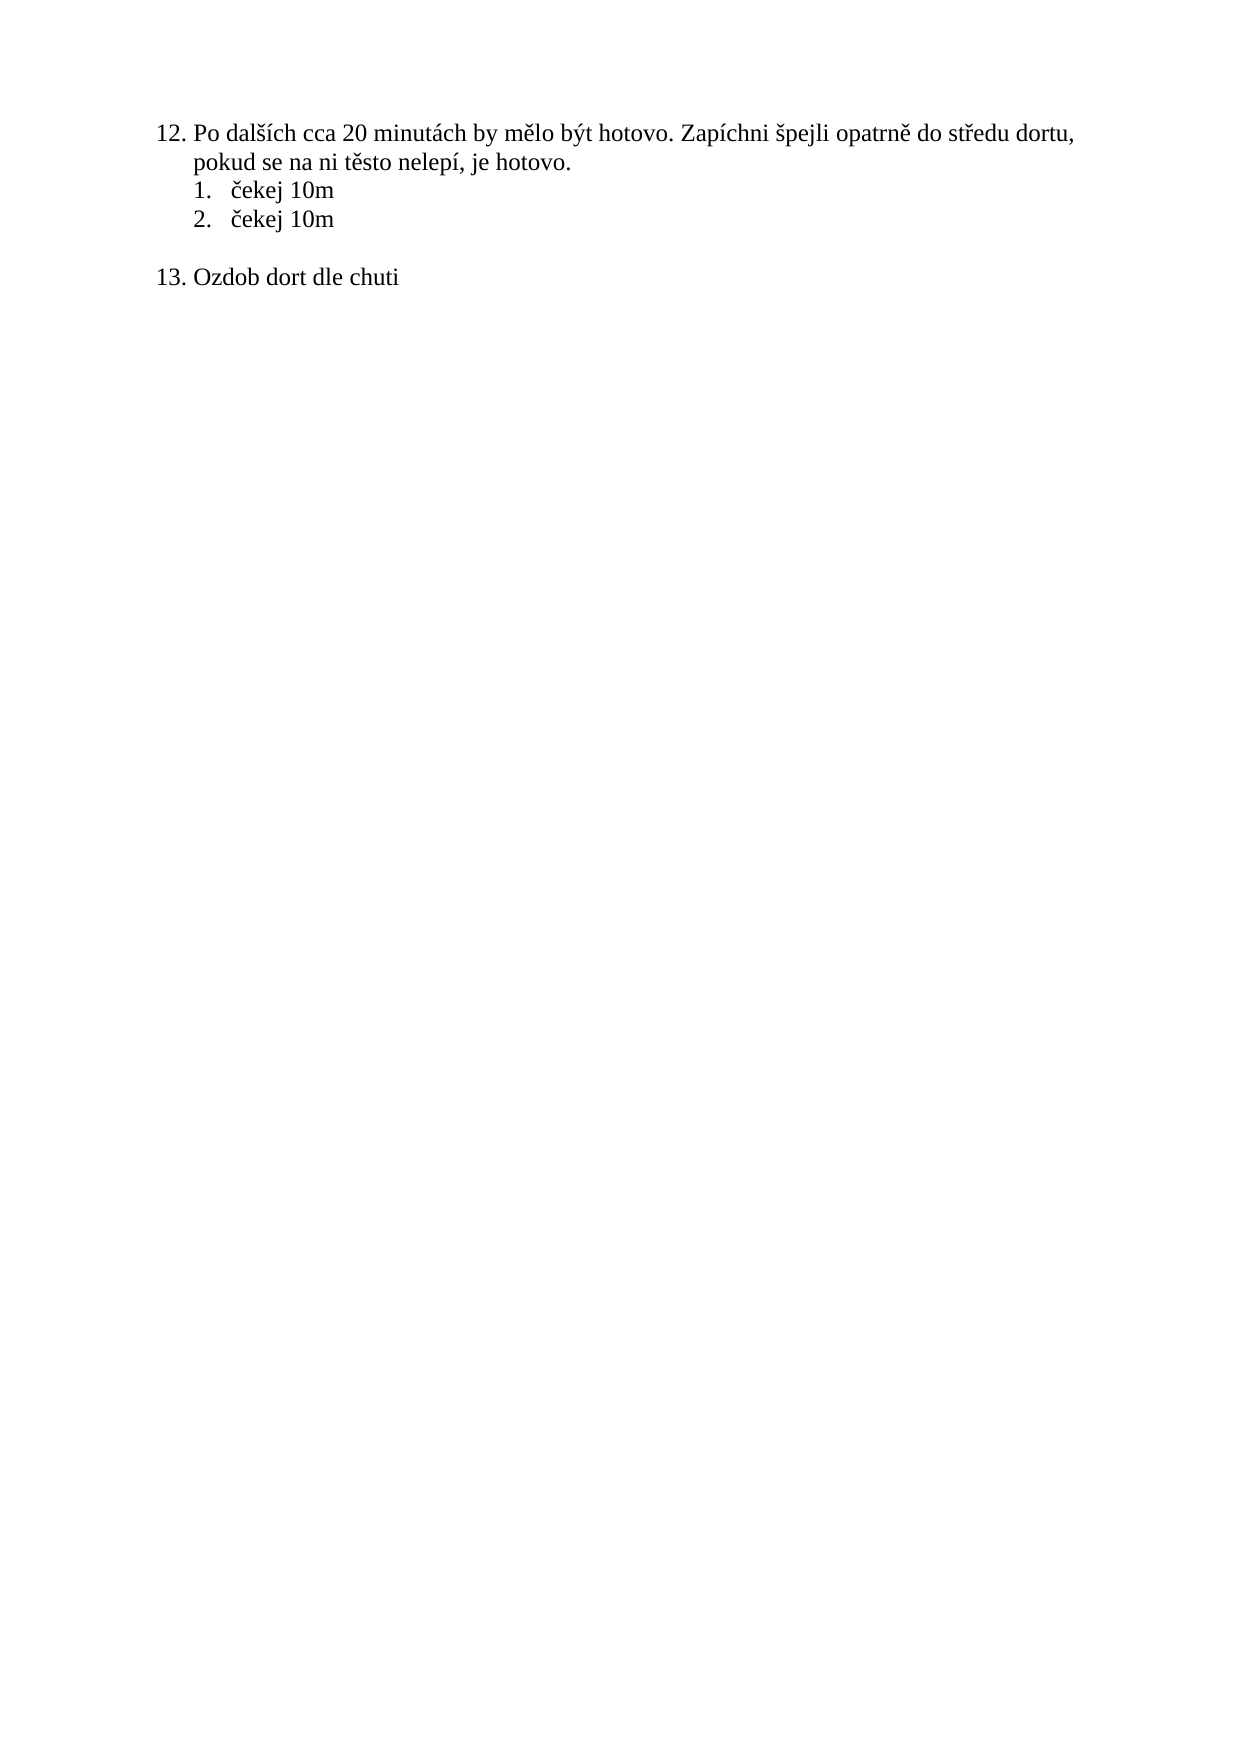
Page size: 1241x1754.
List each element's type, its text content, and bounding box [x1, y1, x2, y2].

list Po dalších cca 20 minutách by mělo být hotovo. Zapíchni špejli opatrně do středu dortu, pokud se na ni těsto nelepí, je hotovo. [156, 118, 1122, 176]
list čekej 10m [193, 176, 1122, 204]
list čekej 10m [193, 204, 1122, 233]
list Ozdob dort dle chuti [156, 262, 1122, 291]
